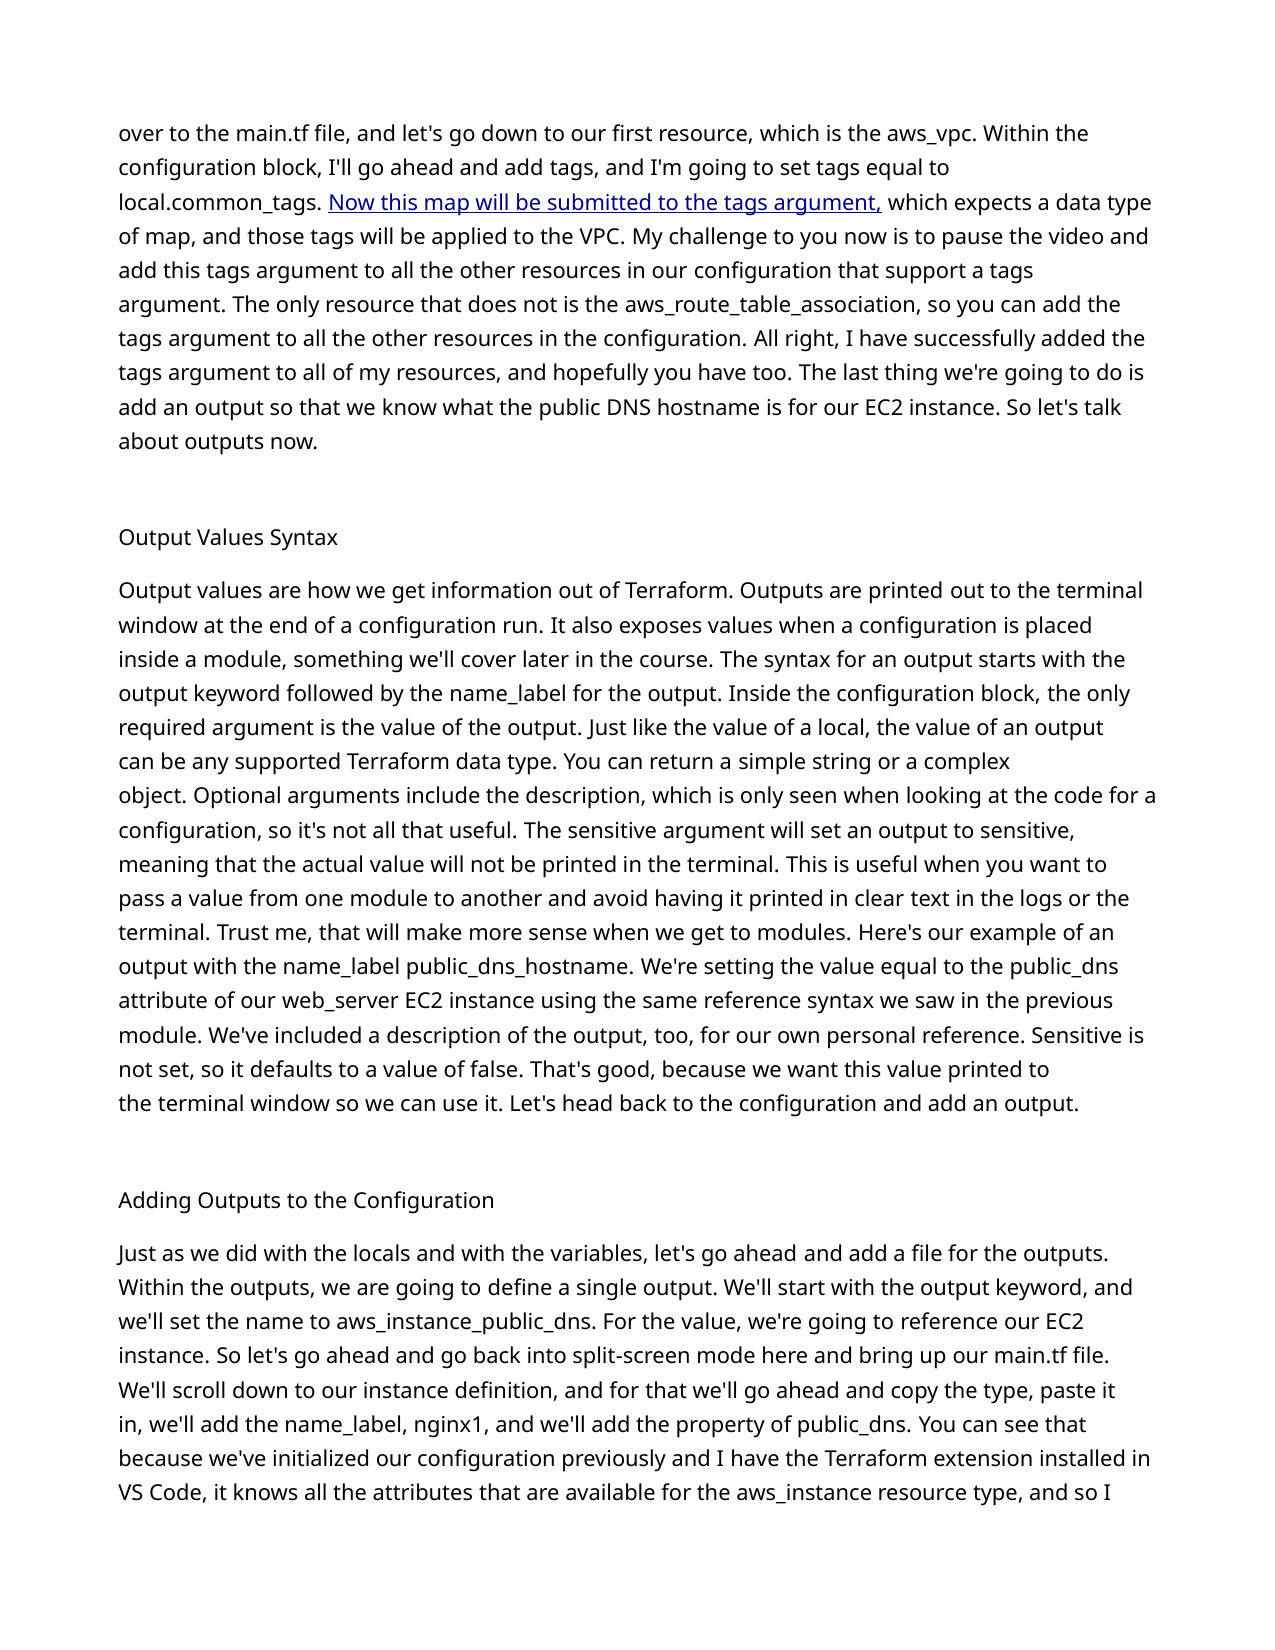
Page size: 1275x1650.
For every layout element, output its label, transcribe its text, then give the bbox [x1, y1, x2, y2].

subtitle Adding Outputs to the Configuration [118, 1185, 1157, 1214]
text Just as we did with the locals and with the variables, let's go ahead and add a file for the outputs. Within the outputs, we are going to define a single output. We'll start with the output keyword, and we'll set the name to aws_instance_public_dns. For the value, we're going to reference our EC2 instance. So let's go ahead and go back into split‑screen mode here and bring up our main.tf file. We'll scroll down to our instance definition, and for that we'll go ahead and copy the type, paste it in, we'll add the name_label, nginx1, and we'll add the property of public_dns. You can see that because we've initialized our configuration previously and I have the Terraform extension installed in VS Code, it knows all the attributes that are available for the aws_instance resource type, and so I [118, 1238, 1157, 1507]
subtitle Output Values Syntax [118, 522, 1157, 552]
text Output values are how we get information out of Terraform. Outputs are printed out to the terminal window at the end of a configuration run. It also exposes values when a configuration is placed inside a module, something we'll cover later in the course. The syntax for an output starts with the output keyword followed by the name_label for the output. Inside the configuration block, the only required argument is the value of the output. Just like the value of a local, the value of an output can be any supported Terraform data type. You can return a simple string or a complex object. Optional arguments include the description, which is only seen when looking at the code for a configuration, so it's not all that useful. The sensitive argument will set an output to sensitive, meaning that the actual value will not be printed in the terminal. This is useful when you want to pass a value from one module to another and avoid having it printed in clear text in the logs or the terminal. Trust me, that will make more sense when we get to modules. Here's our example of an output with the name_label public_dns_hostname. We're setting the value equal to the public_dns attribute of our web_server EC2 instance using the same reference syntax we saw in the previous module. We've included a description of the output, too, for our own personal reference. Sensitive is not set, so it defaults to a value of false. That's good, because we want this value printed to the terminal window so we can use it. Let's head back to the configuration and add an output. [118, 576, 1157, 1118]
text over to the main.tf file, and let's go down to our first resource, which is the aws_vpc. Within the configuration block, I'll go ahead and add tags, and I'm going to set tags equal to local.common_tags. Now this map will be submitted to the tags argument, which expects a data type of map, and those tags will be applied to the VPC. My challenge to you now is to pause the video and add this tags argument to all the other resources in our configuration that support a tags argument. The only resource that does not is the aws_route_table_association, so you can add the tags argument to all the other resources in the configuration. All right, I have successfully added the tags argument to all of my resources, and hopefully you have too. The last thing we're going to do is add an output so that we know what the public DNS hostname is for our EC2 instance. So let's talk about outputs now. [118, 118, 1157, 455]
